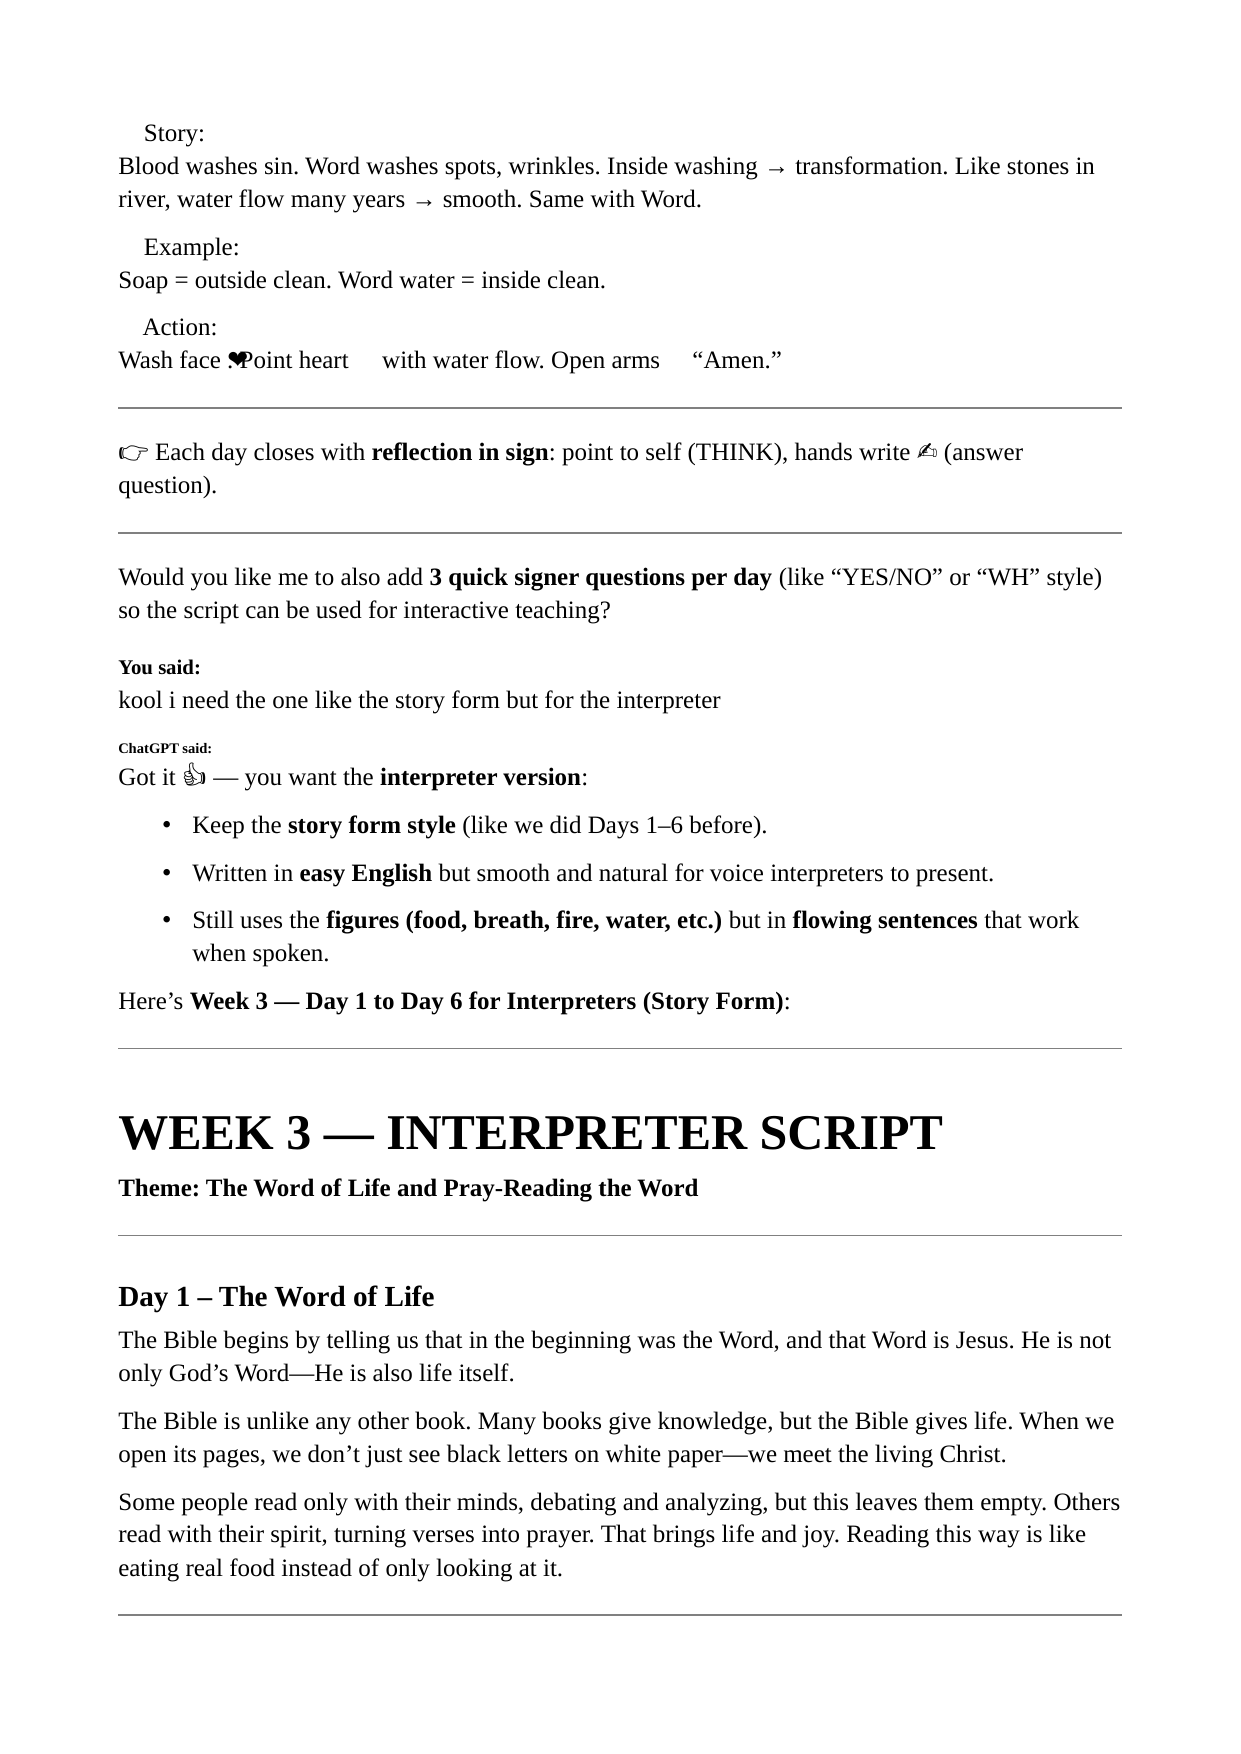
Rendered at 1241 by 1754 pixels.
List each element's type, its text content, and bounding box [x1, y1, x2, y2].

text The Bible is unlike any other book. Many books give knowledge, but the Bible gives life. When we open its pages, we don’t just see black letters on white paper—we meet the living Christ. [118, 1406, 1122, 1468]
list Written in easy English but smooth and natural for voice interpreters to present. [162, 858, 1122, 886]
text 👐 Action: Wash face 💦. Point heart ❤️ with water flow. Open arms 🙌 “Amen.” [118, 312, 1122, 374]
text Got it 👍 — you want the interpreter version: [118, 762, 1122, 791]
text 🌱 Example: Soap = outside clean. Word water = inside clean. [118, 232, 1122, 293]
text Theme: The Word of Life and Pray-Reading the Word [118, 1173, 1122, 1202]
list Still uses the figures (food, breath, fire, water, etc.) but in flowing sentences that work when spoken. [162, 905, 1122, 967]
text The Bible begins by telling us that in the beginning was the Word, and that Word is Jesus. He is not only God’s Word—He is also life itself. [118, 1325, 1122, 1387]
text kool i need the one like the story form but for the interpreter [118, 686, 1122, 714]
subtitle Day 1 – The Word of Life [118, 1279, 1122, 1313]
text Here’s Week 3 — Day 1 to Day 6 for Interpreters (Story Form): [118, 986, 1122, 1015]
text 🙋 Story: Blood washes sin. Word washes spots, wrinkles. Inside washing → transformation. Like stones in river, water flow many years → smooth. Same with Word. [118, 118, 1122, 213]
subtitle WEEK 3 — INTERPRETER SCRIPT [118, 1103, 1122, 1160]
text 👉 Each day closes with reflection in sign: point to self (THINK), hands write ✍ (answer question). [118, 437, 1122, 499]
text Some people read only with their minds, debating and analyzing, but this leaves them empty. Others read with their spirit, turning verses into prayer. That brings life and joy. Reading this way is like eating real food instead of only looking at it. [118, 1487, 1122, 1581]
subtitle ChatGPT said: [118, 739, 1122, 756]
text Would you like me to also add 3 quick signer questions per day (like “YES/NO” or “WH” style) so the script can be used for interactive teaching? [118, 562, 1122, 624]
list Keep the story form style (like we did Days 1–6 before). [162, 810, 1122, 839]
subtitle You said: [118, 655, 1122, 679]
